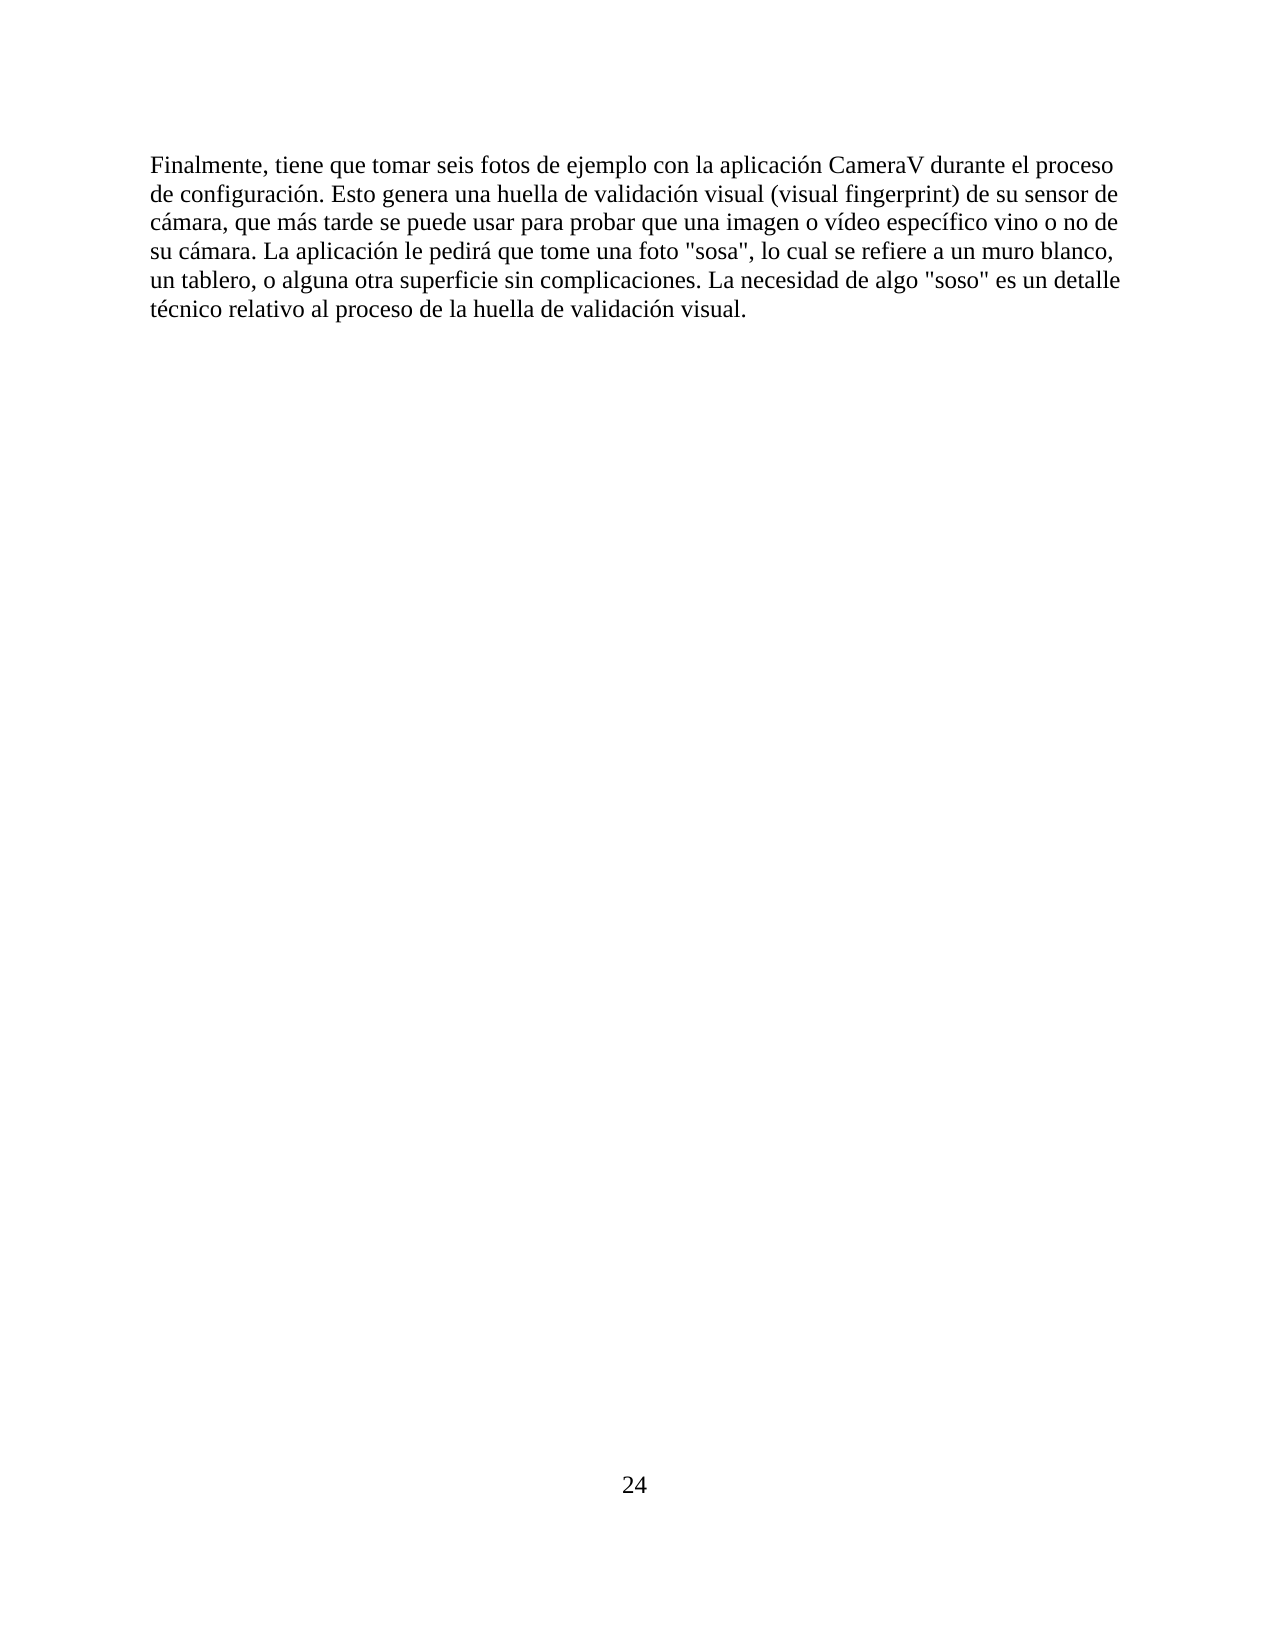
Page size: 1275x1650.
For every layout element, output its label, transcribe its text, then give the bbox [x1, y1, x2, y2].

text Finalmente, tiene que tomar seis fotos de ejemplo con la aplicación CameraV durante el proceso de configuración. Esto genera una huella de validación visual (visual fingerprint) de su sensor de cámara, que más tarde se puede usar para probar que una imagen o vídeo específico vino o no de su cámara. La aplicación le pedirá que tome una foto "sosa", lo cual se refiere a un muro blanco, un tablero, o alguna otra superficie sin complicaciones. La necesidad de algo "soso" es un detalle técnico relativo al proceso de la huella de validación visual. [150, 150, 1125, 322]
